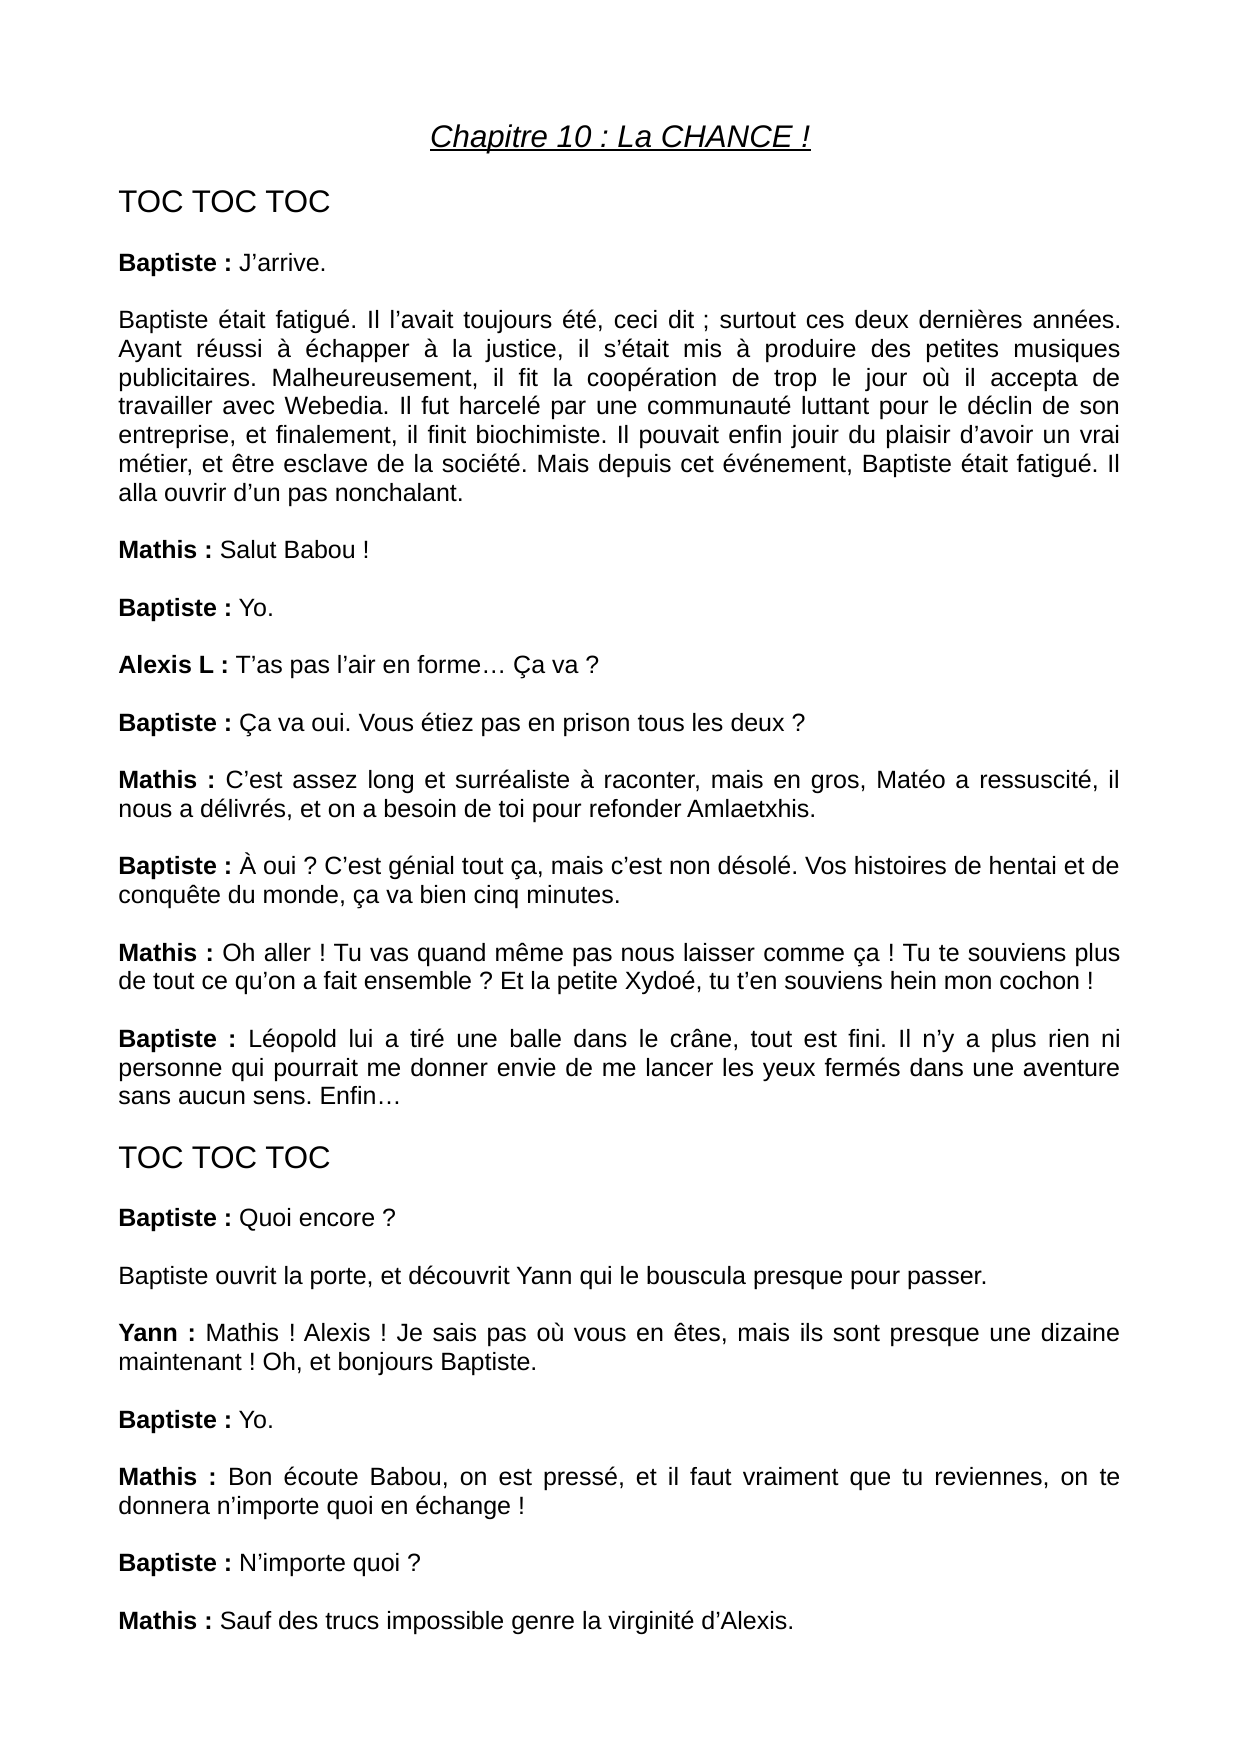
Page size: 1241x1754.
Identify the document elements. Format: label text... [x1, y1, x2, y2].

text Alexis L : T’as pas l’air en forme… Ça va ? [118, 650, 1122, 679]
text Baptiste : Quoi encore ? [118, 1203, 1122, 1232]
text Mathis : Oh aller ! Tu vas quand même pas nous laisser comme ça ! Tu te souviens plus de tout ce qu’on a fait ensemble ? Et la petite Xydoé, tu t’en souviens hein mon cochon ! [118, 937, 1122, 995]
text Baptiste ouvrit la porte, et découvrit Yann qui le bouscula presque pour passer. [118, 1261, 1122, 1290]
text Baptiste : Yo. [118, 592, 1122, 621]
text Baptiste : À oui ? C’est génial tout ça, mais c’est non désolé. Vos histoires de hentai et de conquête du monde, ça va bien cinq minutes. [118, 851, 1122, 909]
text Mathis : Bon écoute Babou, on est pressé, et il faut vraiment que tu reviennes, on te donnera n’importe quoi en échange ! [118, 1462, 1122, 1520]
text Baptiste : Ça va oui. Vous étiez pas en prison tous les deux ? [118, 707, 1122, 736]
text Baptiste : J’arrive. [118, 247, 1122, 276]
text Mathis : Salut Babou ! [118, 535, 1122, 564]
text TOC TOC TOC [118, 183, 1122, 219]
text Baptiste : Yo. [118, 1405, 1122, 1433]
text Baptiste était fatigué. Il l’avait toujours été, ceci dit ; surtout ces deux dernières années. Ayant réussi à échapper à la justice, il s’était mis à produire des petites musiques publicitaires. Malheureusement, il fit la coopération de trop le jour où il accepta de travailler avec Webedia. Il fut harcelé par une communauté luttant pour le déclin de son entreprise, et finalement, il finit biochimiste. Il pouvait enfin jouir du plaisir d’avoir un vrai métier, et être esclave de la société. Mais depuis cet événement, Baptiste était fatigué. Il alla ouvrir d’un pas nonchalant. [118, 305, 1122, 506]
text Mathis : Sauf des trucs impossible genre la virginité d’Alexis. [118, 1606, 1122, 1635]
text Baptiste : N’importe quoi ? [118, 1548, 1122, 1577]
text Baptiste : Léopold lui a tiré une balle dans le crâne, tout est fini. Il n’y a plus rien ni personne qui pourrait me donner envie de me lancer les yeux fermés dans une aventure sans aucun sens. Enfin… [118, 1024, 1122, 1110]
text Mathis : C’est assez long et surréaliste à raconter, mais en gros, Matéo a ressuscité, il nous a délivrés, et on a besoin de toi pour refonder Amlaetxhis. [118, 765, 1122, 822]
text Yann : Mathis ! Alexis ! Je sais pas où vous en êtes, mais ils sont presque une dizaine maintenant ! Oh, et bonjours Baptiste. [118, 1318, 1122, 1376]
text Chapitre 10 : La CHANCE ! [118, 118, 1122, 154]
text TOC TOC TOC [118, 1139, 1122, 1175]
